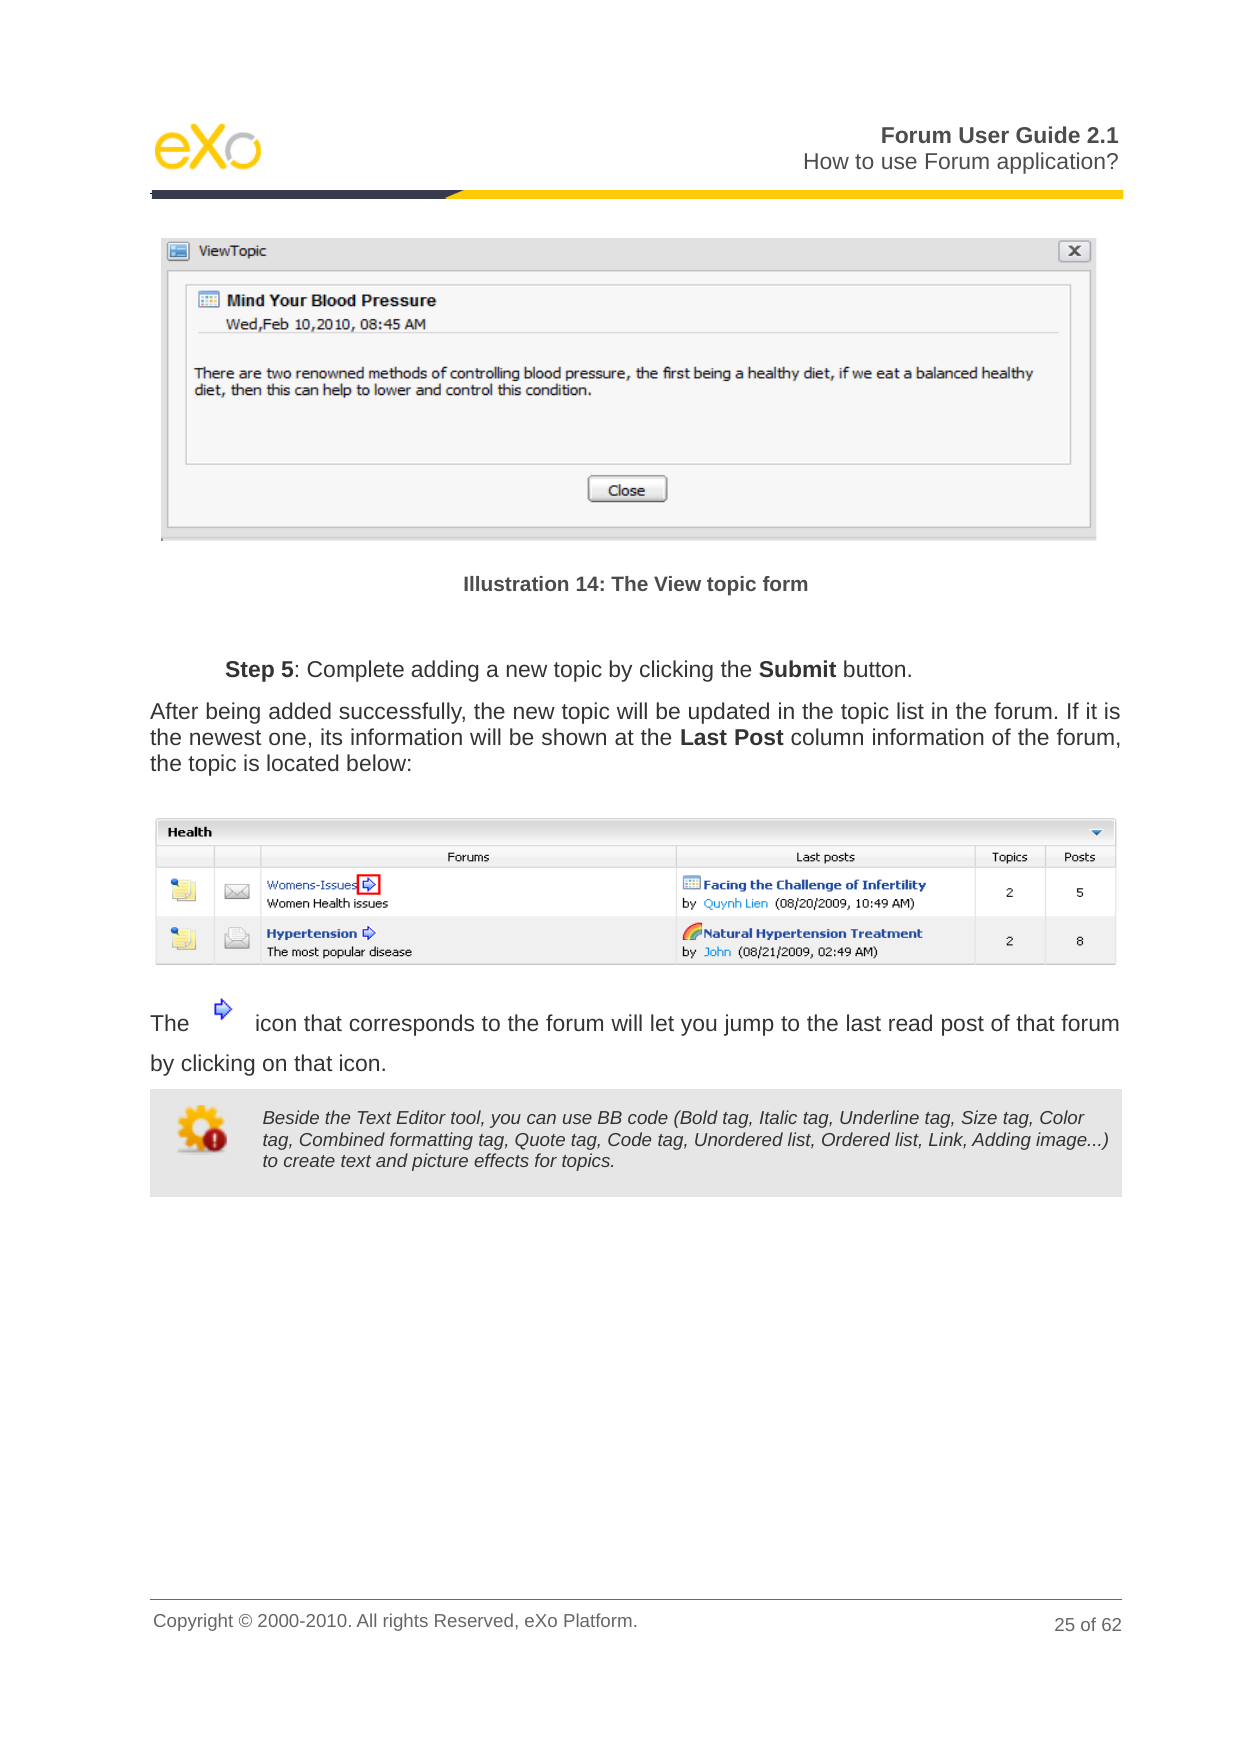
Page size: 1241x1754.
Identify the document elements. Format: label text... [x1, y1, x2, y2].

text After being added successfully, the new topic will be updated in the topic list in the forum. If it is the newest one, its information will be shown at the Last Post column information of the forum, the topic is located below: [150, 698, 1122, 777]
picture [176, 1105, 227, 1155]
list Illustration 14: The View topic form [150, 307, 1122, 596]
picture [152, 815, 1120, 967]
text The icon that corresponds to the forum will let you jump to the last read post of that forum by clicking on that icon. [150, 784, 1122, 1076]
list Step 5: Complete adding a new topic by clicking the Submit button. [187, 656, 1122, 683]
table_header [150, 1089, 257, 1197]
table_header Beside the Text Editor tool, you can use BB code (Bold tag, Italic tag, Underline tag, Size tag, Color tag, Combined formatting tag, Quote tag, Code tag, Unordered list, Ordered list, Link, Adding image...) to create text and picture effects for topics. [257, 1089, 1122, 1197]
picture [155, 123, 262, 170]
picture [161, 238, 1097, 541]
picture [151, 190, 1124, 199]
picture [210, 994, 234, 1025]
